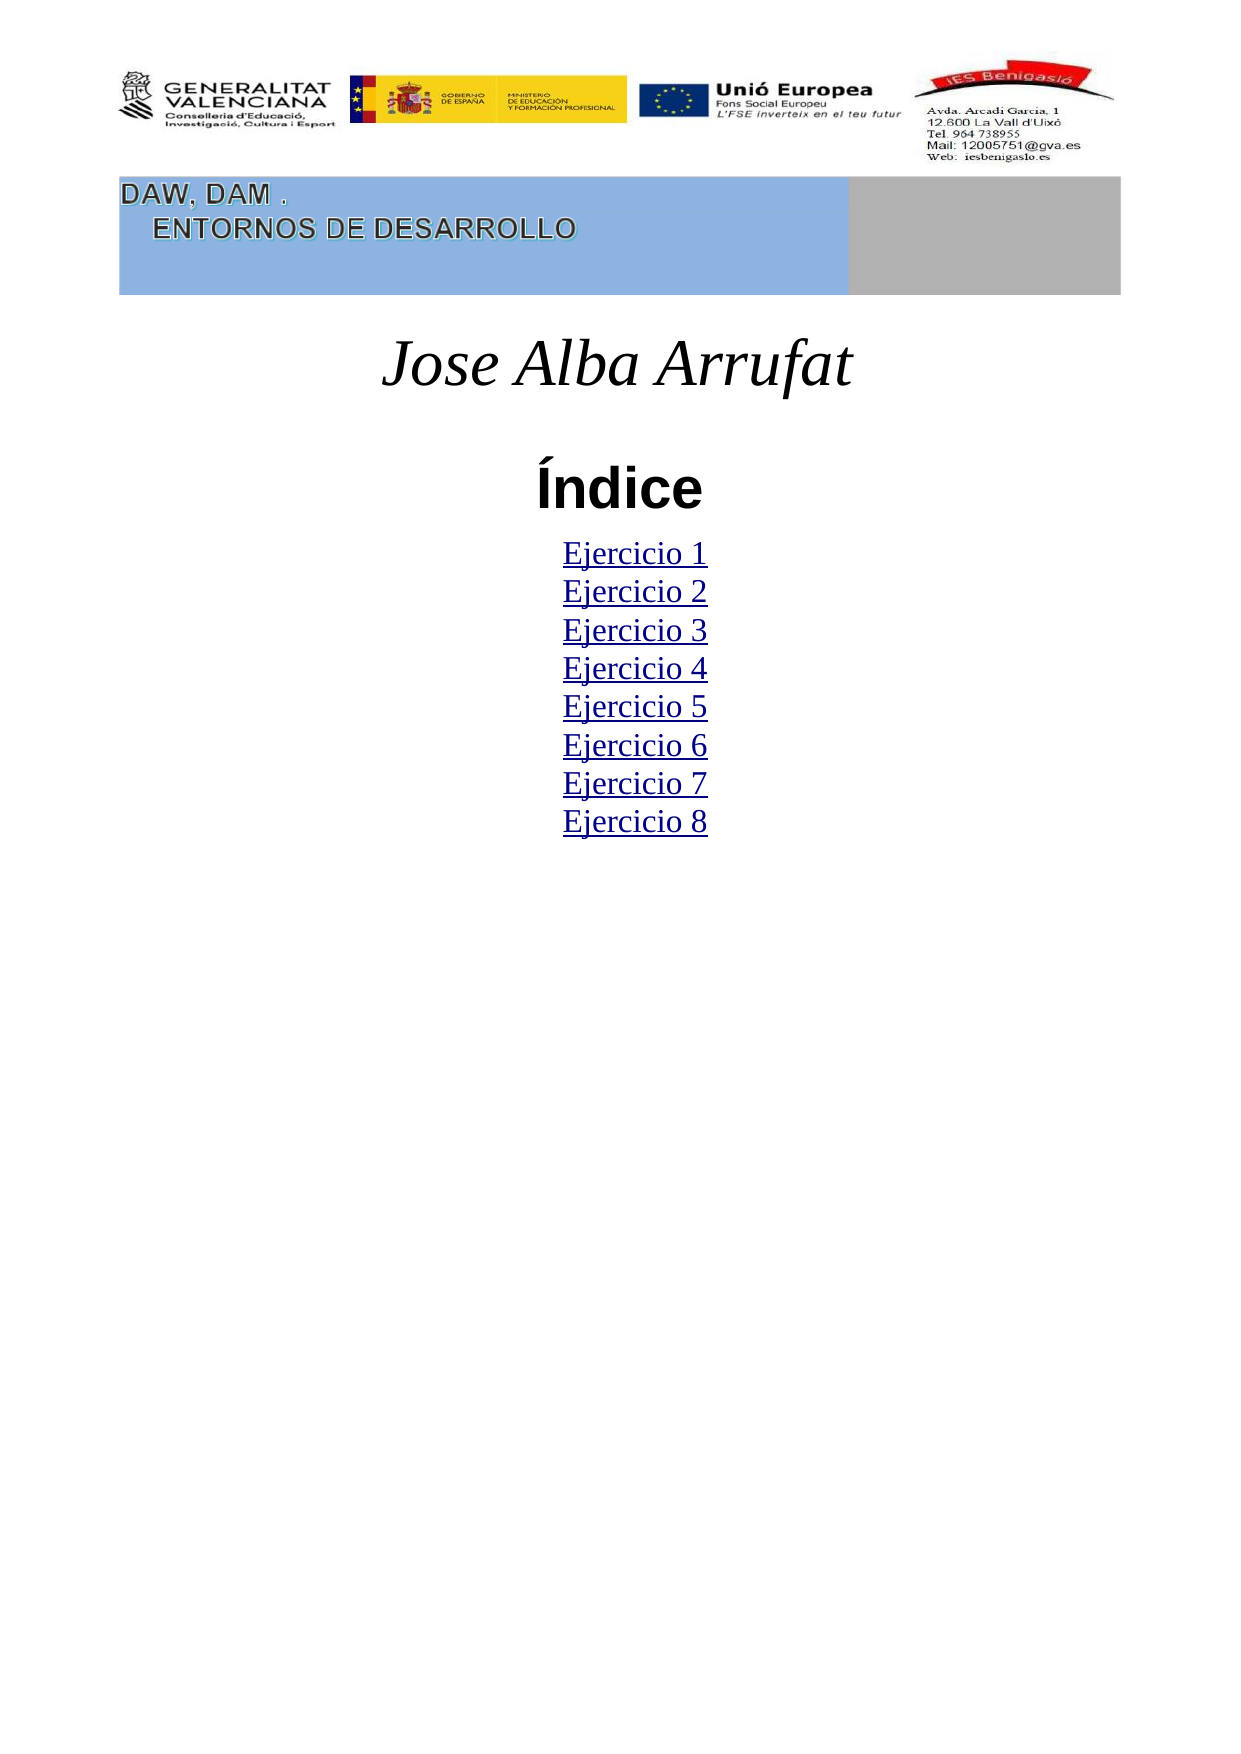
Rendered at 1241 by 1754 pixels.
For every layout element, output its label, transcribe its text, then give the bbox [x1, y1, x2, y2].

picture [110, 36, 1115, 171]
picture [118, 176, 1123, 295]
text Ejercicio 4 [148, 648, 1122, 687]
text Ejercicio 3 [148, 610, 1122, 648]
text Ejercicio 5 [148, 687, 1122, 725]
text Ejercicio 2 [148, 572, 1122, 610]
text Ejercicio 6 [148, 725, 1122, 763]
text Ejercicio 8 [148, 802, 1122, 840]
subtitle Índice [118, 454, 1122, 521]
text Jose Alba Arrufat [118, 295, 1122, 400]
text Ejercicio 1 [148, 533, 1122, 572]
text Ejercicio 7 [148, 763, 1122, 802]
